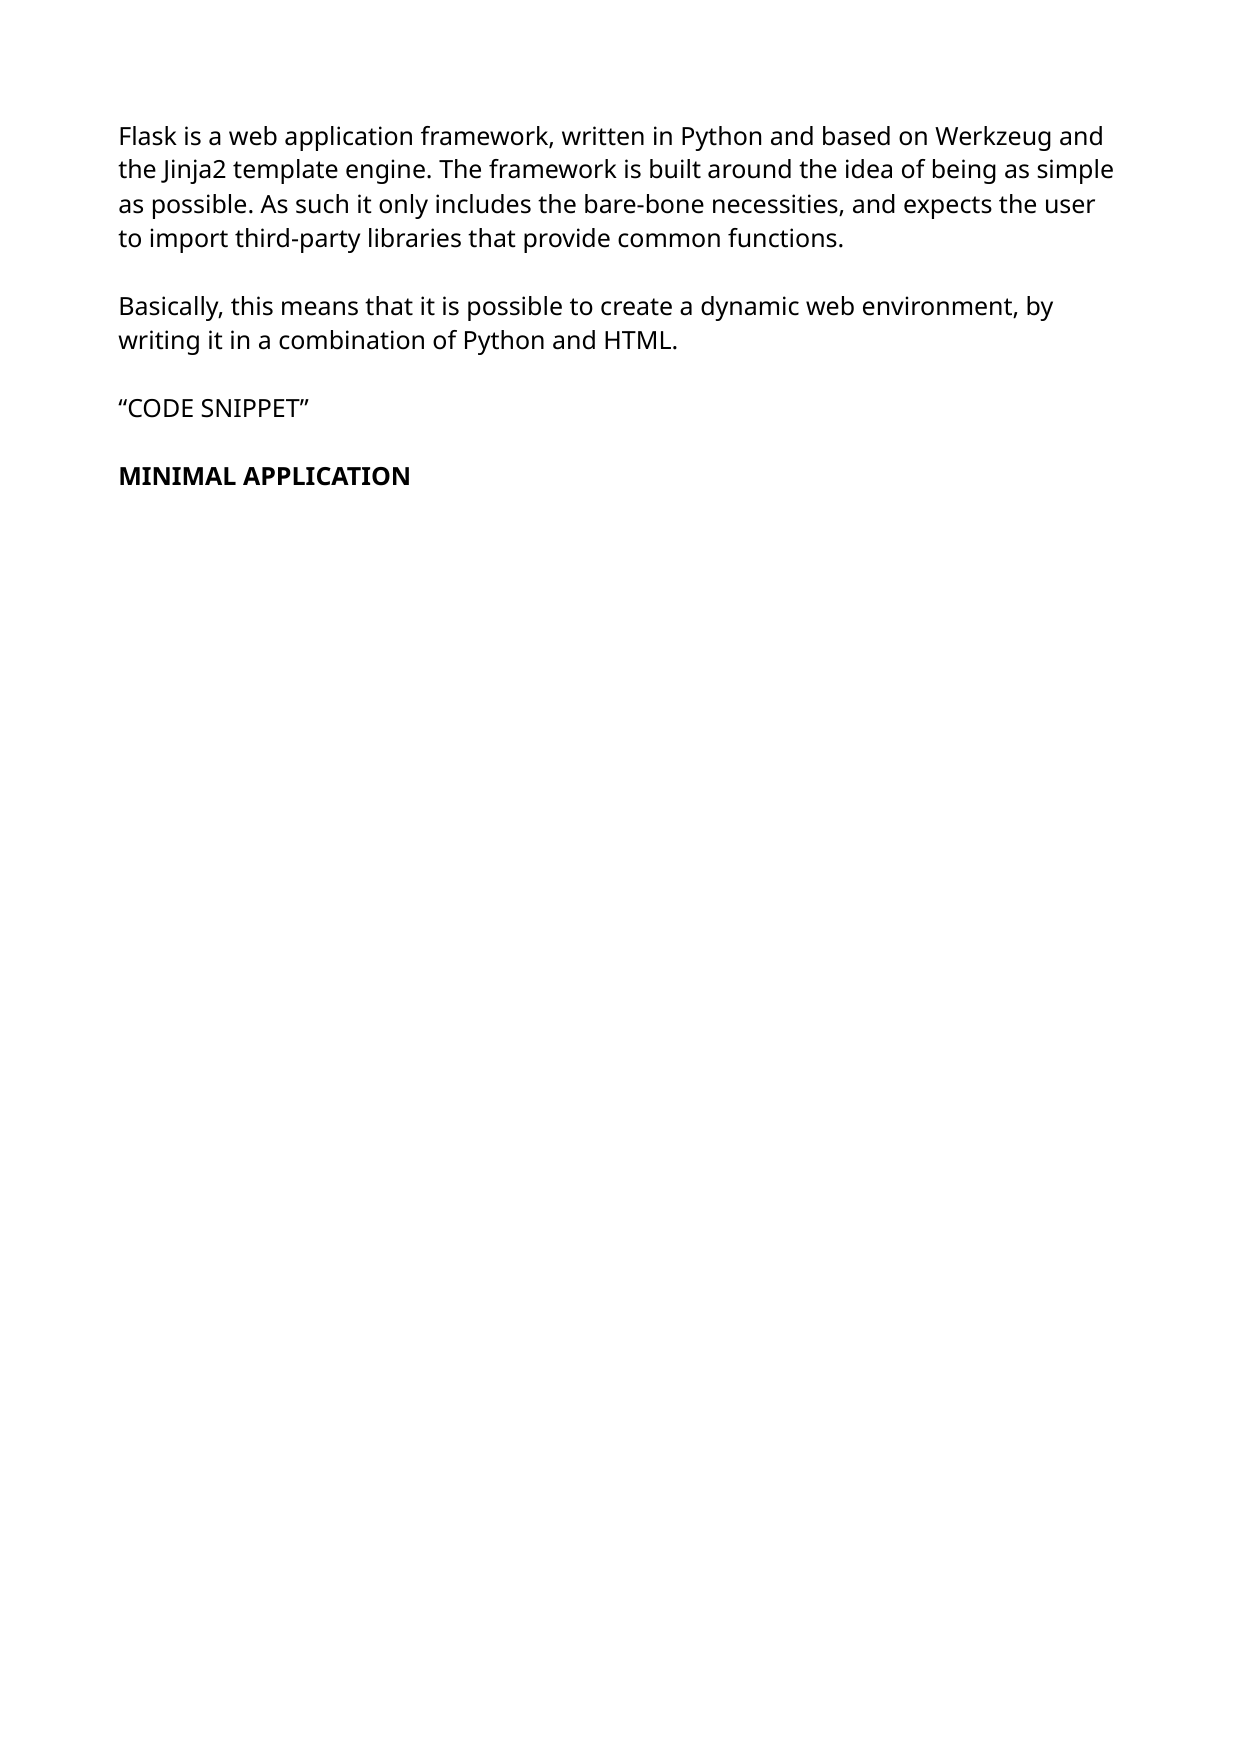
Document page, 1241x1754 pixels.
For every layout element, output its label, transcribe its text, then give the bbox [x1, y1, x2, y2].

text MINIMAL APPLICATION [118, 459, 1122, 493]
text Basically, this means that it is possible to create a dynamic web environment, by writing it in a combination of Python and HTML. [118, 288, 1122, 357]
text “CODE SNIPPET” [118, 391, 1122, 425]
text Flask is a web application framework, written in Python and based on Werkzeug and the Jinja2 template engine. The framework is built around the idea of being as simple as possible. As such it only includes the bare-bone necessities, and expects the user to import third-party libraries that provide common functions. [118, 118, 1122, 254]
